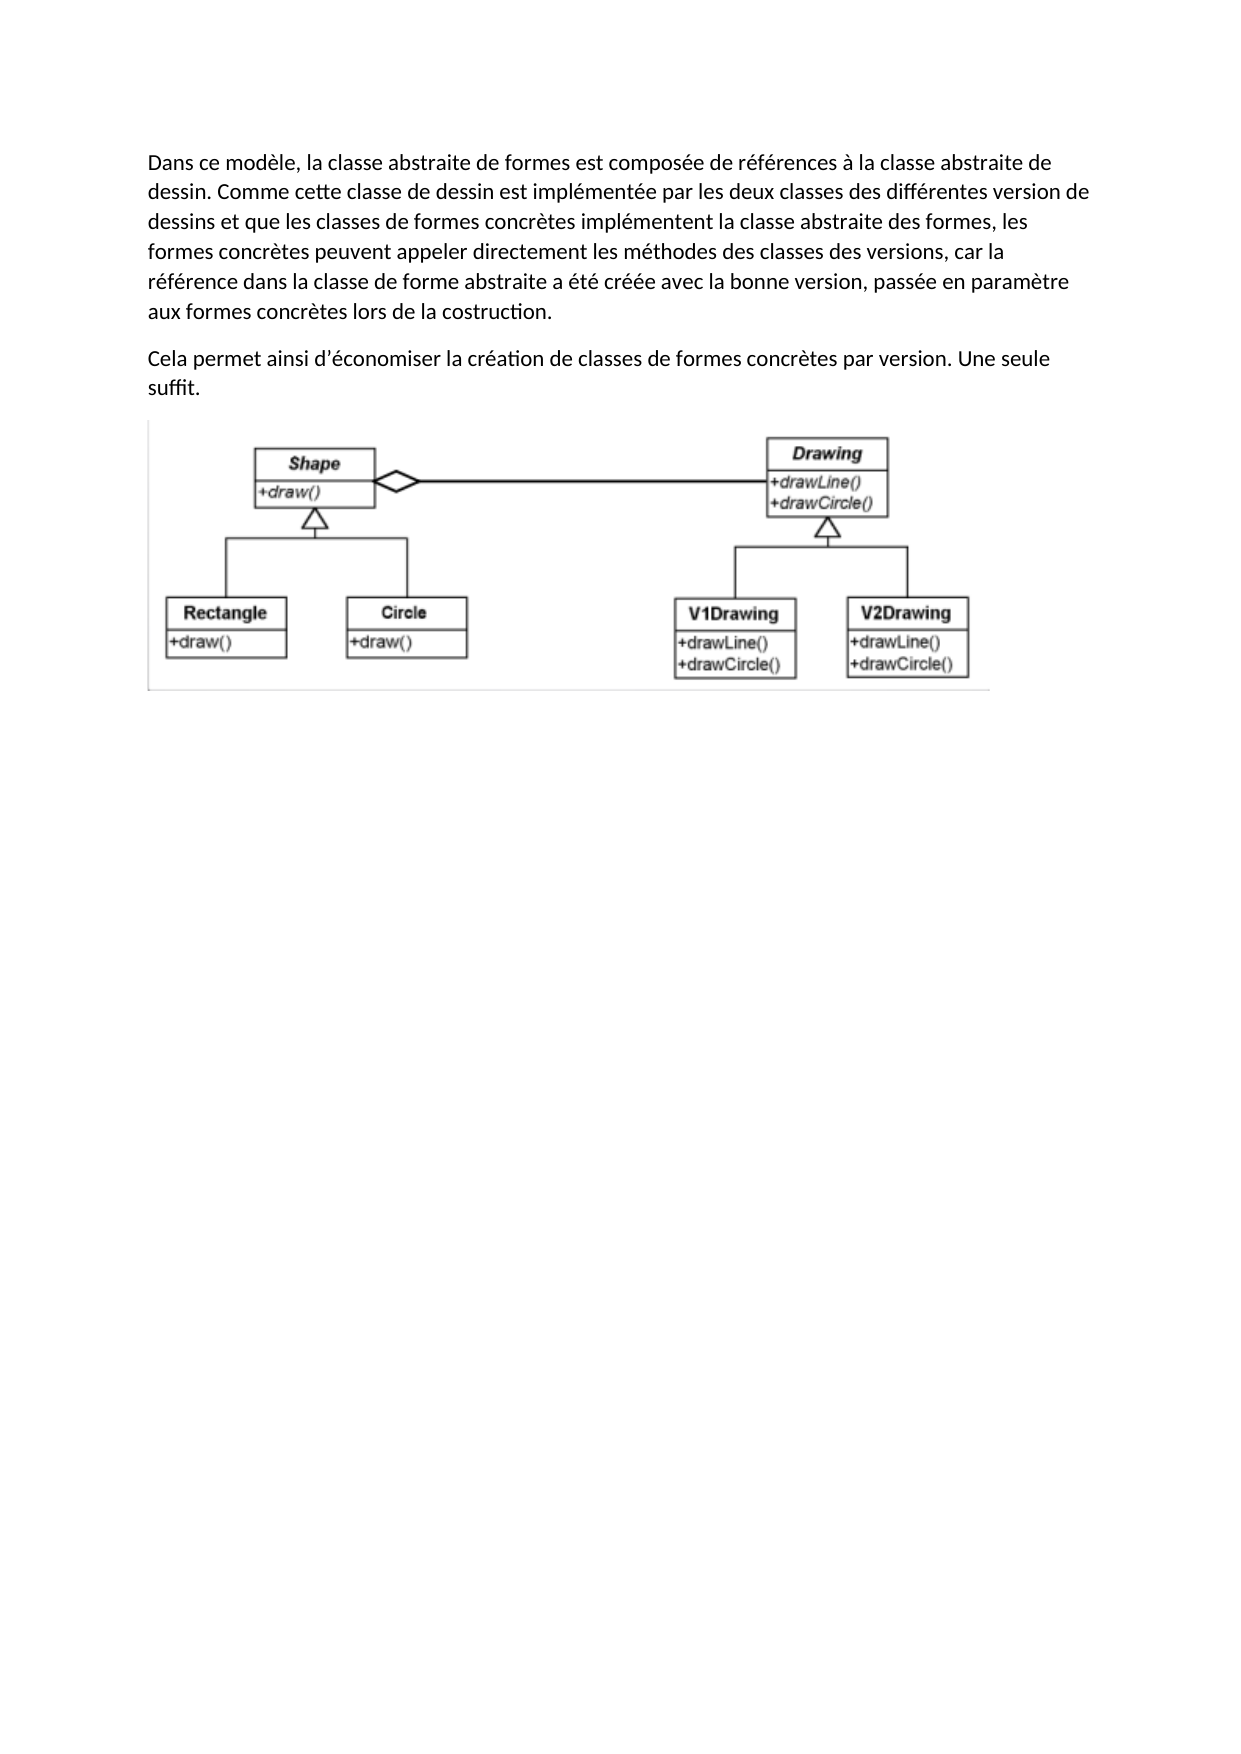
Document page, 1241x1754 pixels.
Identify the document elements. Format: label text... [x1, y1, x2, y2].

text Dans ce modèle, la classe abstraite de formes est composée de références à la classe abstraite de dessin. Comme cette classe de dessin est implémentée par les deux classes des différentes version de dessins et que les classes de formes concrètes implémentent la classe abstraite des formes, les formes concrètes peuvent appeler directement les méthodes des classes des versions, car la référence dans la classe de forme abstraite a été créée avec la bonne version, passée en paramètre aux formes concrètes lors de la costruction. [148, 148, 1093, 325]
text Cela permet ainsi d’économiser la création de classes de formes concrètes par version. Une seule suffit. [148, 344, 1093, 402]
